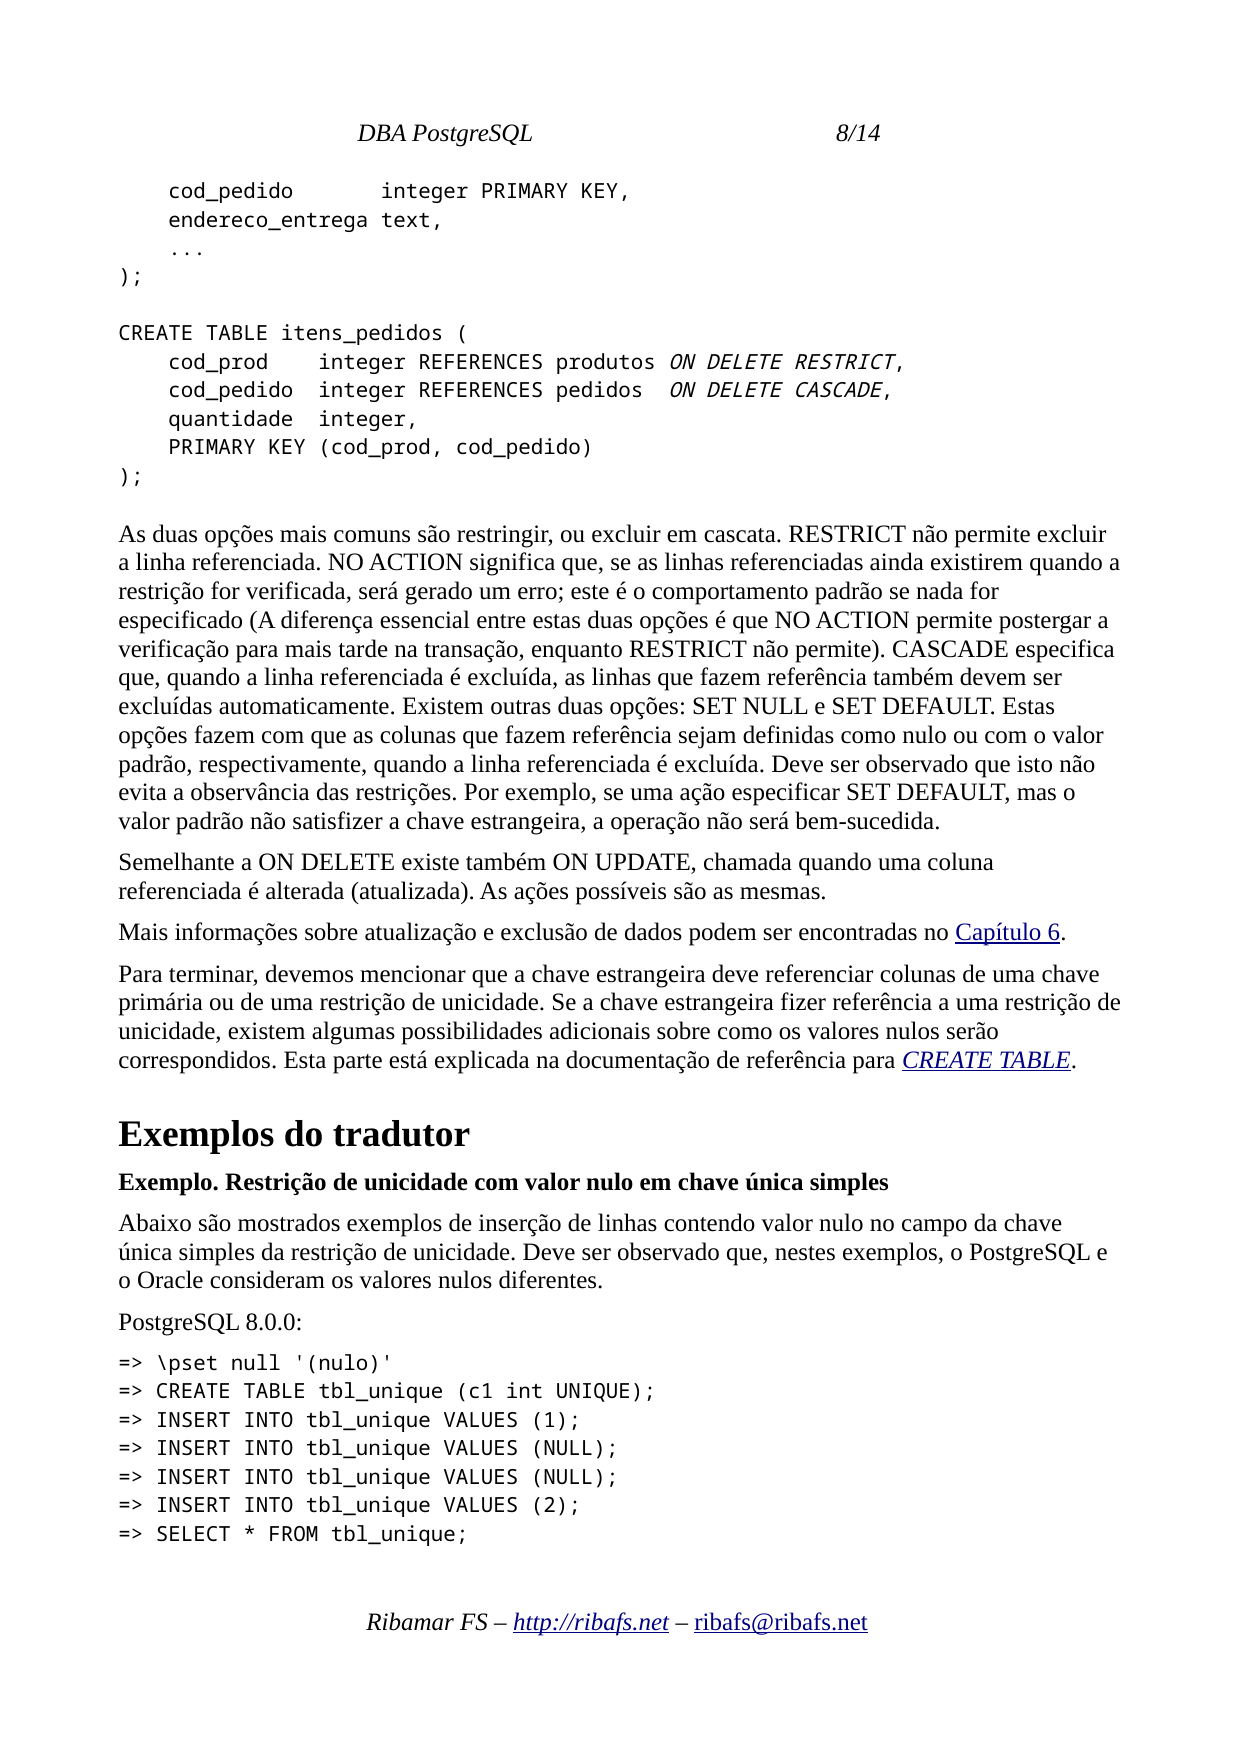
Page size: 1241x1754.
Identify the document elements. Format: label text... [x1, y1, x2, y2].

text cod_pedido integer PRIMARY KEY, [118, 176, 1122, 205]
text => CREATE TABLE tbl_unique (c1 int UNIQUE); [118, 1376, 1122, 1405]
text => INSERT INTO tbl_unique VALUES (1); [118, 1405, 1122, 1433]
text => INSERT INTO tbl_unique VALUES (NULL); [118, 1462, 1122, 1490]
text ); [118, 461, 1122, 489]
text Abaixo são mostrados exemplos de inserção de linhas contendo valor nulo no campo da chave única simples da restrição de unicidade. Deve ser observado que, nestes exemplos, o PostgreSQL e o Oracle consideram os valores nulos diferentes. [118, 1208, 1122, 1294]
subtitle Exemplos do tradutor [118, 1111, 1122, 1154]
text Semelhante a ON DELETE existe também ON UPDATE, chamada quando uma coluna referenciada é alterada (atualizada). As ações possíveis são as mesmas. [118, 847, 1122, 905]
text ... [118, 233, 1122, 262]
text Para terminar, devemos mencionar que a chave estrangeira deve referenciar colunas de uma chave primária ou de uma restrição de unicidade. Se a chave estrangeira fizer referência a uma restrição de unicidade, existem algumas possibilidades adicionais sobre como os valores nulos serão correspondidos. Esta parte está explicada na documentação de referência para CREATE TABLE. [118, 959, 1122, 1074]
text => SELECT * FROM tbl_unique; [118, 1519, 1122, 1547]
text => INSERT INTO tbl_unique VALUES (2); [118, 1490, 1122, 1519]
text PRIMARY KEY (cod_prod, cod_pedido) [118, 432, 1122, 461]
text cod_prod integer REFERENCES produtos ON DELETE RESTRICT, [118, 347, 1122, 375]
text PostgreSQL 8.0.0: [118, 1307, 1122, 1336]
text cod_pedido integer REFERENCES pedidos ON DELETE CASCADE, [118, 375, 1122, 404]
text As duas opções mais comuns são restringir, ou excluir em cascata. RESTRICT não permite excluir a linha referenciada. NO ACTION significa que, se as linhas referenciadas ainda existirem quando a restrição for verificada, será gerado um erro; este é o comportamento padrão se nada for especificado (A diferença essencial entre estas duas opções é que NO ACTION permite postergar a verificação para mais tarde na transação, enquanto RESTRICT não permite). CASCADE especifica que, quando a linha referenciada é excluída, as linhas que fazem referência também devem ser excluídas automaticamente. Existem outras duas opções: SET NULL e SET DEFAULT. Estas opções fazem com que as colunas que fazem referência sejam definidas como nulo ou com o valor padrão, respectivamente, quando a linha referenciada é excluída. Deve ser observado que isto não evita a observância das restrições. Por exemplo, se uma ação especificar SET DEFAULT, mas o valor padrão não satisfizer a chave estrangeira, a operação não será bem-sucedida. [118, 519, 1122, 835]
text ); [118, 262, 1122, 290]
text quantidade integer, [118, 404, 1122, 432]
text Exemplo. Restrição de unicidade com valor nulo em chave única simples [118, 1167, 1122, 1196]
text CREATE TABLE itens_pedidos ( [118, 318, 1122, 347]
text Mais informações sobre atualização e exclusão de dados podem ser encontradas no Capítulo 6. [118, 917, 1122, 946]
text => \pset null '(nulo)' [118, 1348, 1122, 1376]
text endereco_entrega text, [118, 205, 1122, 233]
text => INSERT INTO tbl_unique VALUES (NULL); [118, 1433, 1122, 1462]
